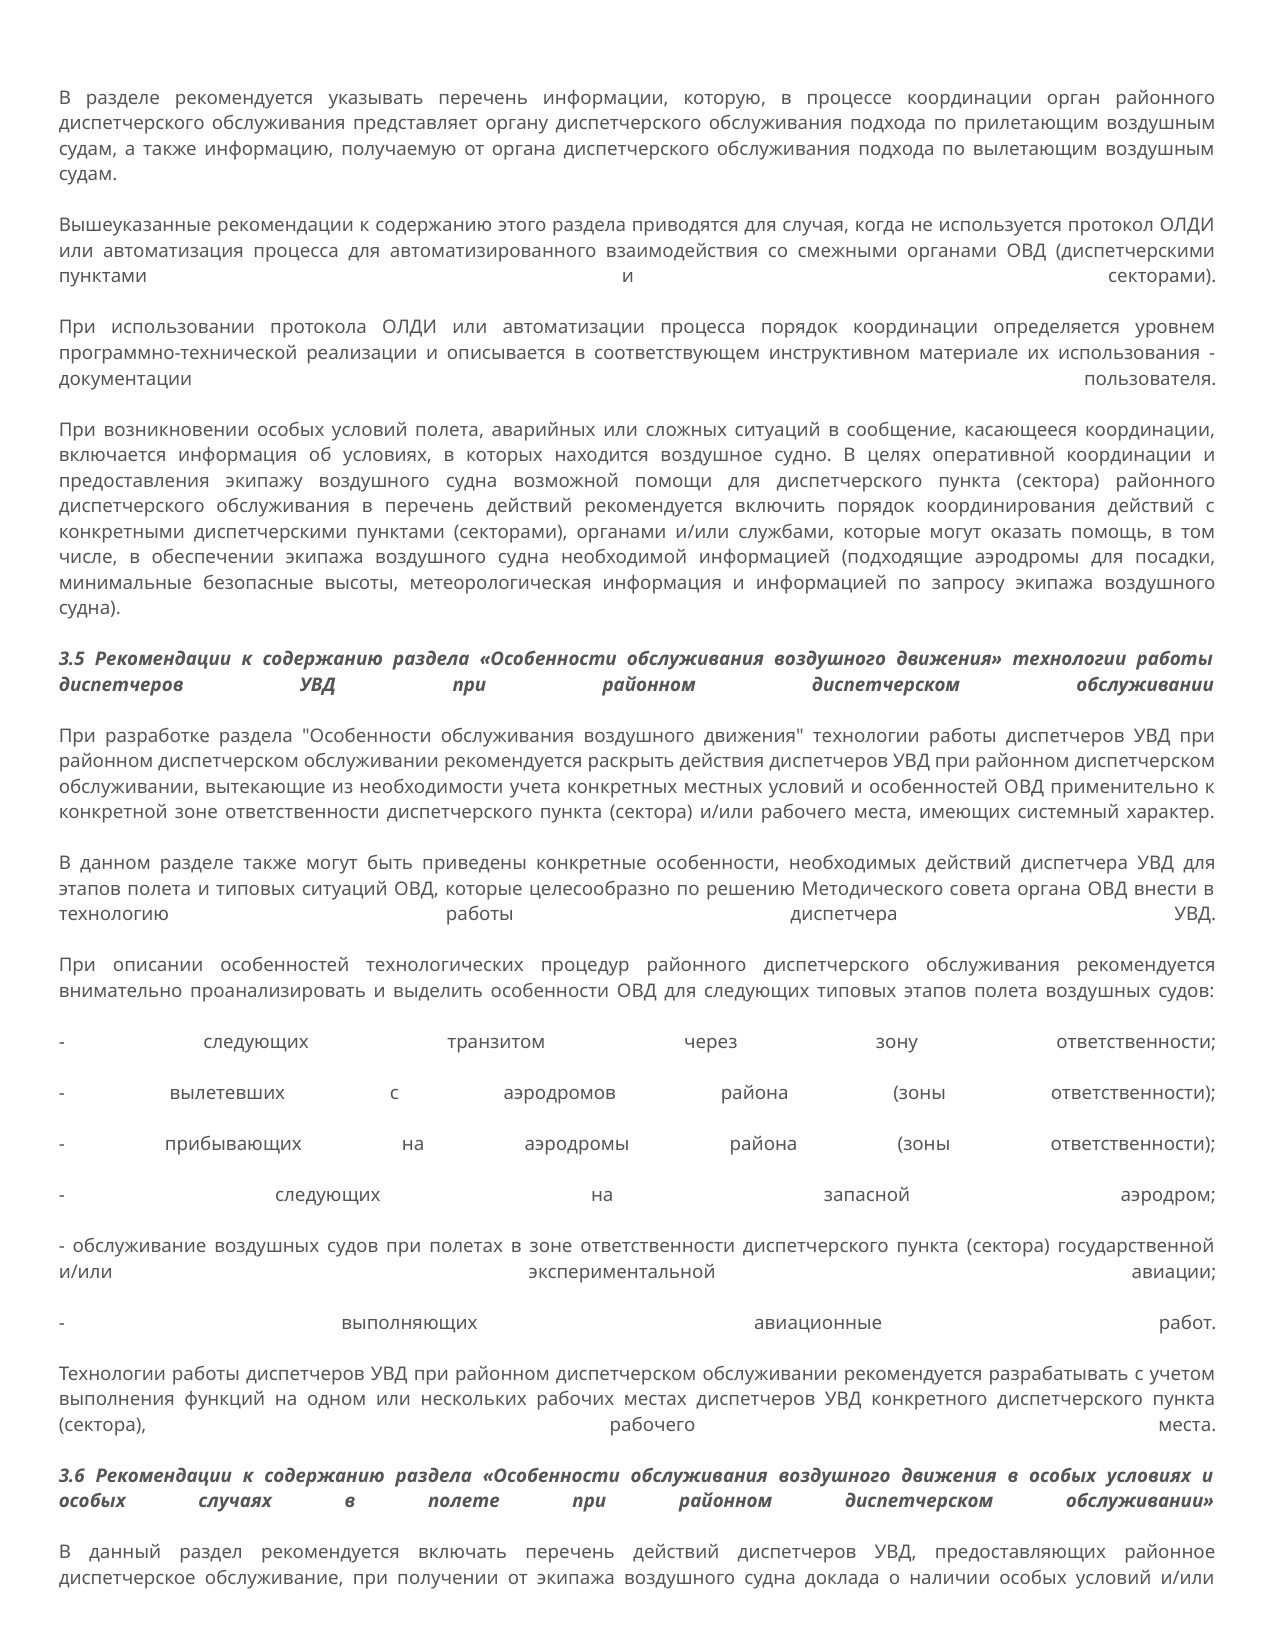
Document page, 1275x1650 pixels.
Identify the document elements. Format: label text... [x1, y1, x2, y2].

text В разделе рекомендуется указывать перечень информации, которую, в процессе координации орган районного диспетчерского обслуживания представляет органу диспетчерского обслуживания подхода по прилетающим воздушным судам, а также информацию, получаемую от органа диспетчерского обслуживания подхода по вылетающим воздушным судам. Вышеуказанные рекомендации к содержанию этого раздела приводятся для случая, когда не используется протокол ОЛДИ или автоматизация процесса для автоматизированного взаимодействия со смежными органами ОВД (диспетчерскими пунктами и секторами). При использовании протокола ОЛДИ или автоматизации процесса порядок координации определяется уровнем программно-технической реализации и описывается в соответствующем инструктивном материале их использования - документации пользователя. При возникновении особых условий полета, аварийных или сложных ситуаций в сообщение, касающееся координации, включается информация об условиях, в которых находится воздушное судно. В целях оперативной координации и предоставления экипажу воздушного судна возможной помощи для диспетчерского пункта (сектора) районного диспетчерского обслуживания в перечень действий рекомендуется включить порядок координирования действий с конкретными диспетчерскими пунктами (секторами), органами и/или службами, которые могут оказать помощь, в том числе, в обеспечении экипажа воздушного судна необходимой информацией (подходящие аэродромы для посадки, минимальные безопасные высоты, метеорологическая информация и информацией по запросу экипажа воздушного судна). 3.5 Рекомендации к содержанию раздела «Особенности обслуживания воздушного движения» технологии работы диспетчеров УВД при районном диспетчерском обслуживании При разработке раздела "Особенности обслуживания воздушного движения" технологии работы диспетчеров УВД при районном диспетчерском обслуживании рекомендуется раскрыть действия диспетчеров УВД при районном диспетчерском обслуживании, вытекающие из необходимости учета конкретных местных условий и особенностей ОВД применительно к конкретной зоне ответственности диспетчерского пункта (сектора) и/или рабочего места, имеющих системный характер. В данном разделе также могут быть приведены конкретные особенности, необходимых действий диспетчера УВД для этапов полета и типовых ситуаций ОВД, которые целесообразно по решению Методического совета органа ОВД внести в технологию работы диспетчера УВД. При описании особенностей технологических процедур районного диспетчерского обслуживания рекомендуется внимательно проанализировать и выделить особенности ОВД для следующих типовых этапов полета воздушных судов: - следующих транзитом через зону ответственности; - вылетевших с аэродромов района (зоны ответственности); - прибывающих на аэродромы района (зоны ответственности); - следующих на запасной аэродром; - обслуживание воздушных судов при полетах в зоне ответственности диспетчерского пункта (сектора) государственной и/или экспериментальной авиации; - выполняющих авиационные работ. Технологии работы диспетчеров УВД при районном диспетчерском обслуживании рекомендуется разрабатывать с учетом выполнения функций на одном или нескольких рабочих местах диспетчеров УВД конкретного диспетчерского пункта (сектора), рабочего места. 3.6 Рекомендации к содержанию раздела «Особенности обслуживания воздушного движения в особых условиях и особых случаях в полете при районном диспетчерском обслуживании» В данный раздел рекомендуется включать перечень действий диспетчеров УВД, предоставляющих районное диспетчерское обслуживание, при получении от экипажа воздушного судна доклада о наличии особых условий и/или [58, 58, 1216, 1590]
